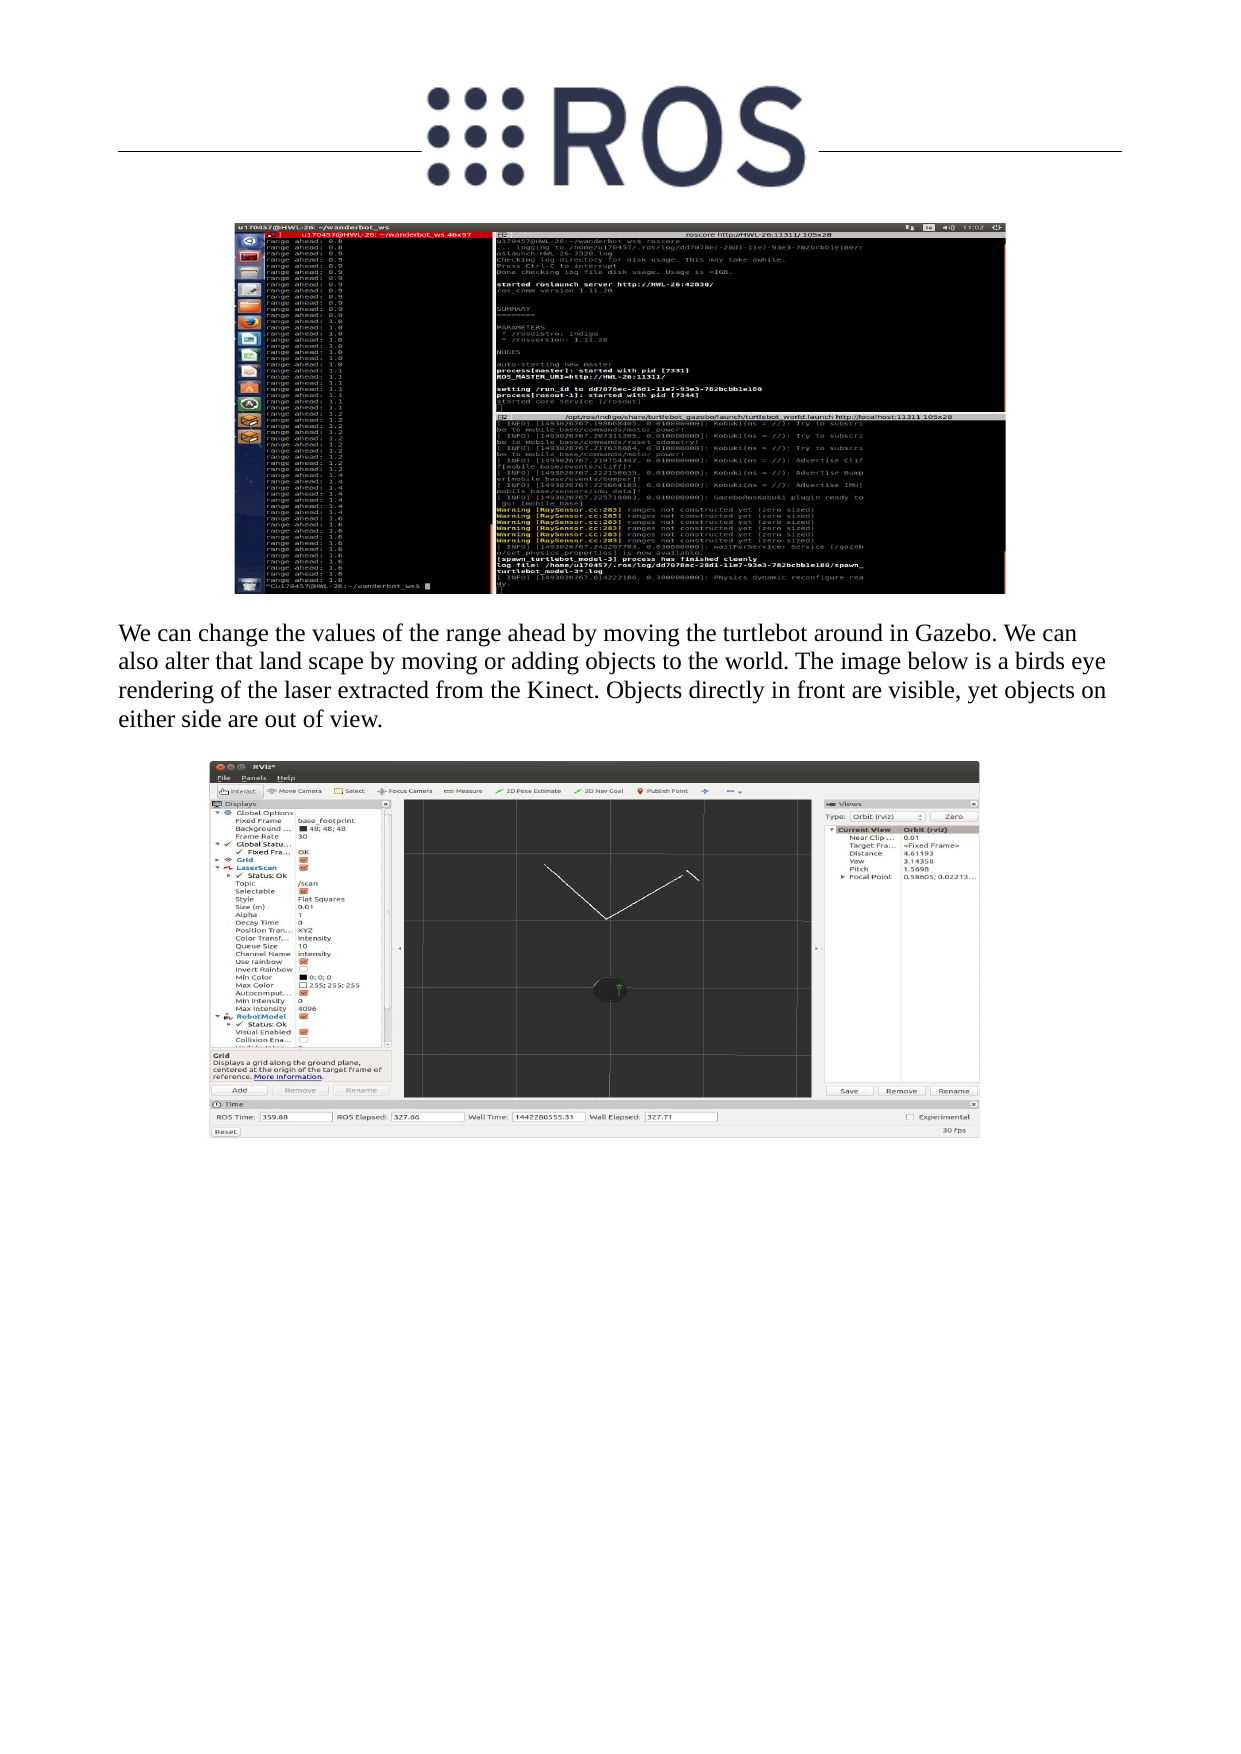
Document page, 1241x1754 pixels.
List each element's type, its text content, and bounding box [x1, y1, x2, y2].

picture [234, 223, 1006, 594]
text We can change the values of the range ahead by moving the turtlebot around in Gazebo. We can also alter that land scape by moving or adding objects to the world. The image below is a birds eye rendering of the laser extracted from the Kinect. Objects directly in front are visible, yet objects on either side are out of view. [118, 618, 1122, 733]
picture [209, 761, 980, 1138]
picture [421, 80, 819, 195]
